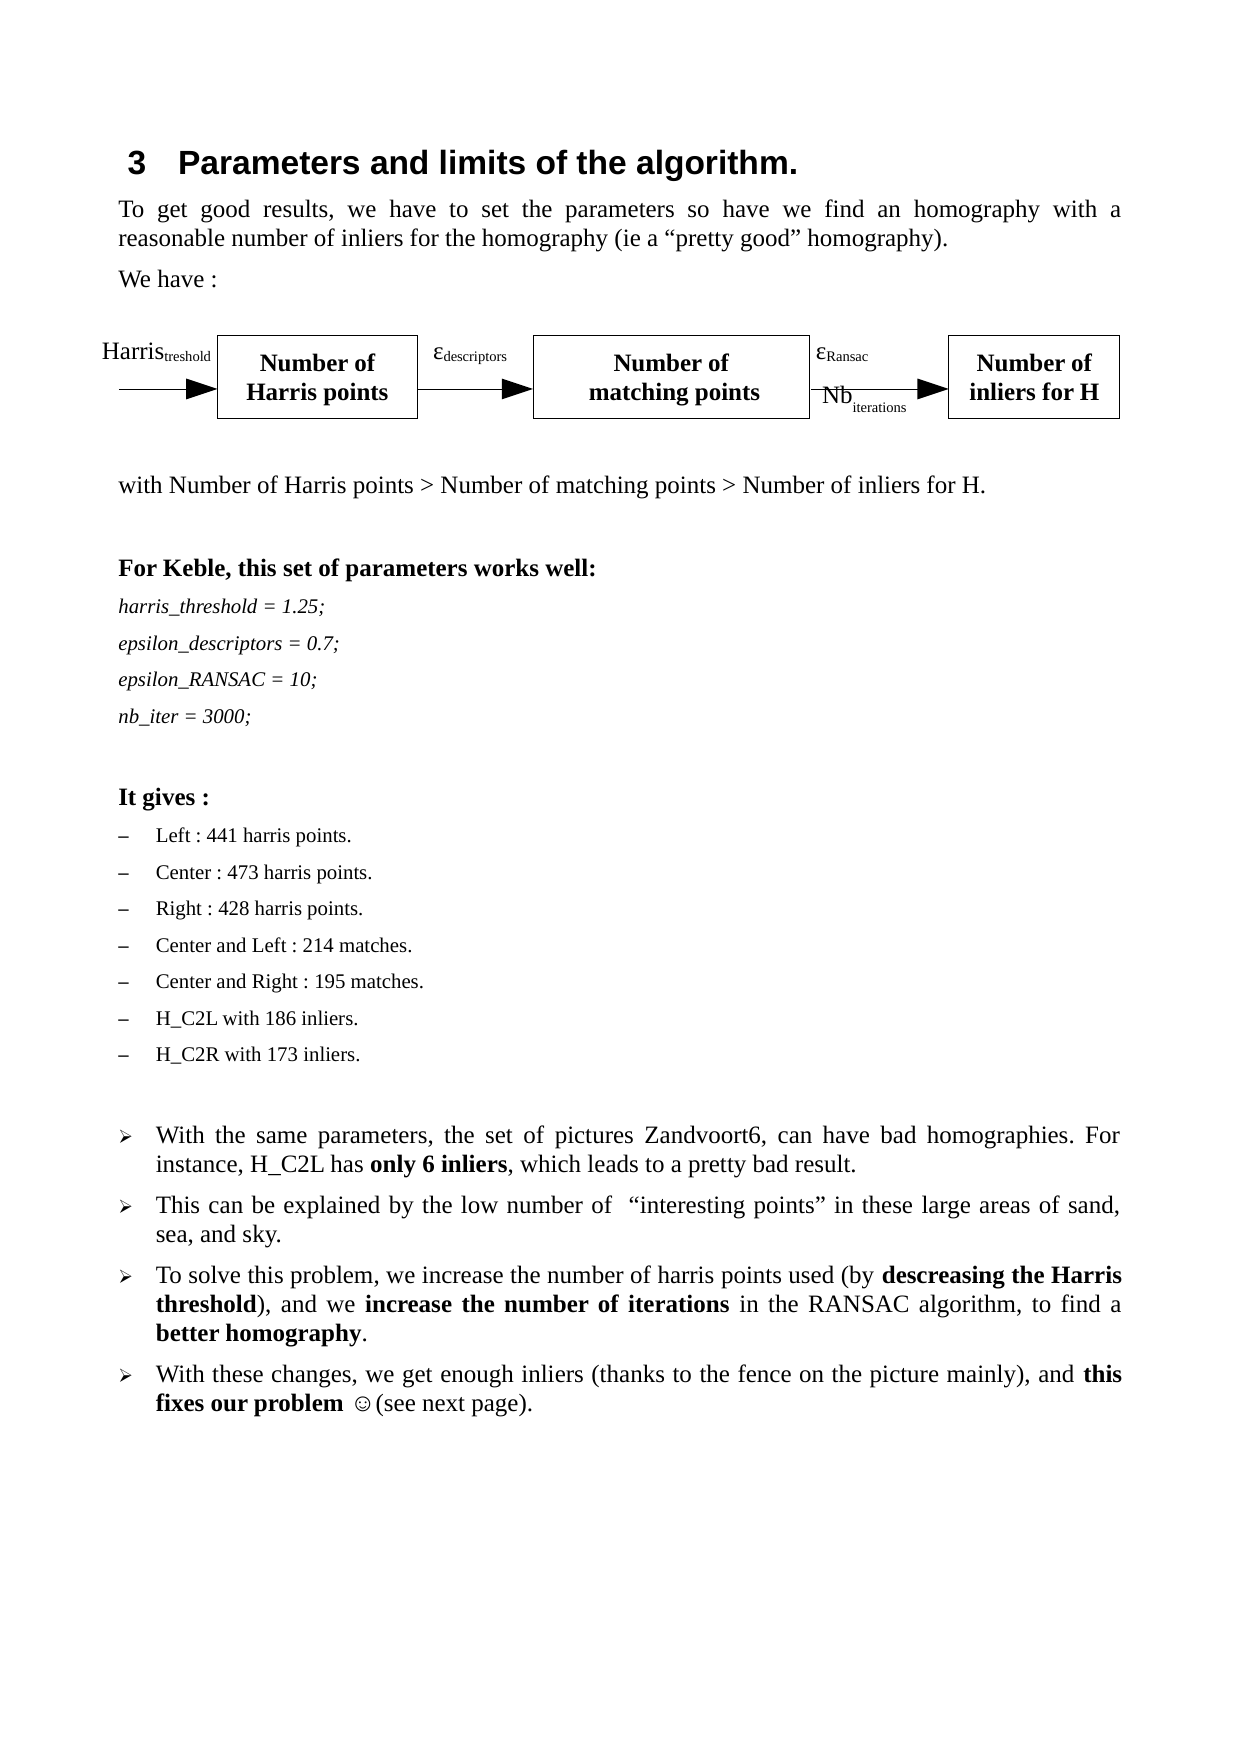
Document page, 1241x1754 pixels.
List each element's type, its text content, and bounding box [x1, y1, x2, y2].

text with Number of Harris points > Number of matching points > Number of inliers for H. [118, 471, 1122, 499]
text We have : [118, 264, 1122, 293]
text harris_threshold = 1.25; [118, 594, 1122, 618]
list H_C2L with 186 inliers. [118, 1006, 1122, 1030]
text To get good results, we have to set the parameters so have we find an homography with a reasonable number of inliers for the homography (ie a “pretty good” homography). [118, 194, 1122, 252]
text It gives : [118, 782, 1122, 811]
list To solve this problem, we increase the number of harris points used (by descreasing the Harris threshold), and we increase the number of iterations in the RANSAC algorithm, to find a better homography. [118, 1260, 1122, 1346]
list Right : 428 harris points. [118, 896, 1122, 920]
list Left : 441 harris points. [118, 823, 1122, 847]
text epsilon_RANSAC = 10; [118, 667, 1122, 691]
list Center : 473 harris points. [118, 859, 1122, 884]
list Center and Right : 195 matches. [118, 969, 1122, 993]
text epsilon_descriptors = 0.7; [118, 631, 1122, 655]
list This can be explained by the low number of “interesting points” in these large areas of sand, sea, and sky. [118, 1190, 1122, 1248]
text nb_iter = 3000; [118, 704, 1122, 728]
list With these changes, we get enough inliers (thanks to the fence on the picture mainly), and this fixes our problem ☺(see next page). [118, 1359, 1122, 1416]
list Center and Left : 214 matches. [118, 933, 1122, 957]
text For Keble, this set of parameters works well: [118, 553, 1122, 582]
list H_C2R with 173 inliers. [118, 1042, 1122, 1066]
list With the same parameters, the set of pictures Zandvoort6, can have bad homographies. For instance, H_C2L has only 6 inliers, which leads to a pretty bad result. [118, 1120, 1122, 1178]
subtitle Parameters and limits of the algorithm. [118, 143, 1122, 182]
